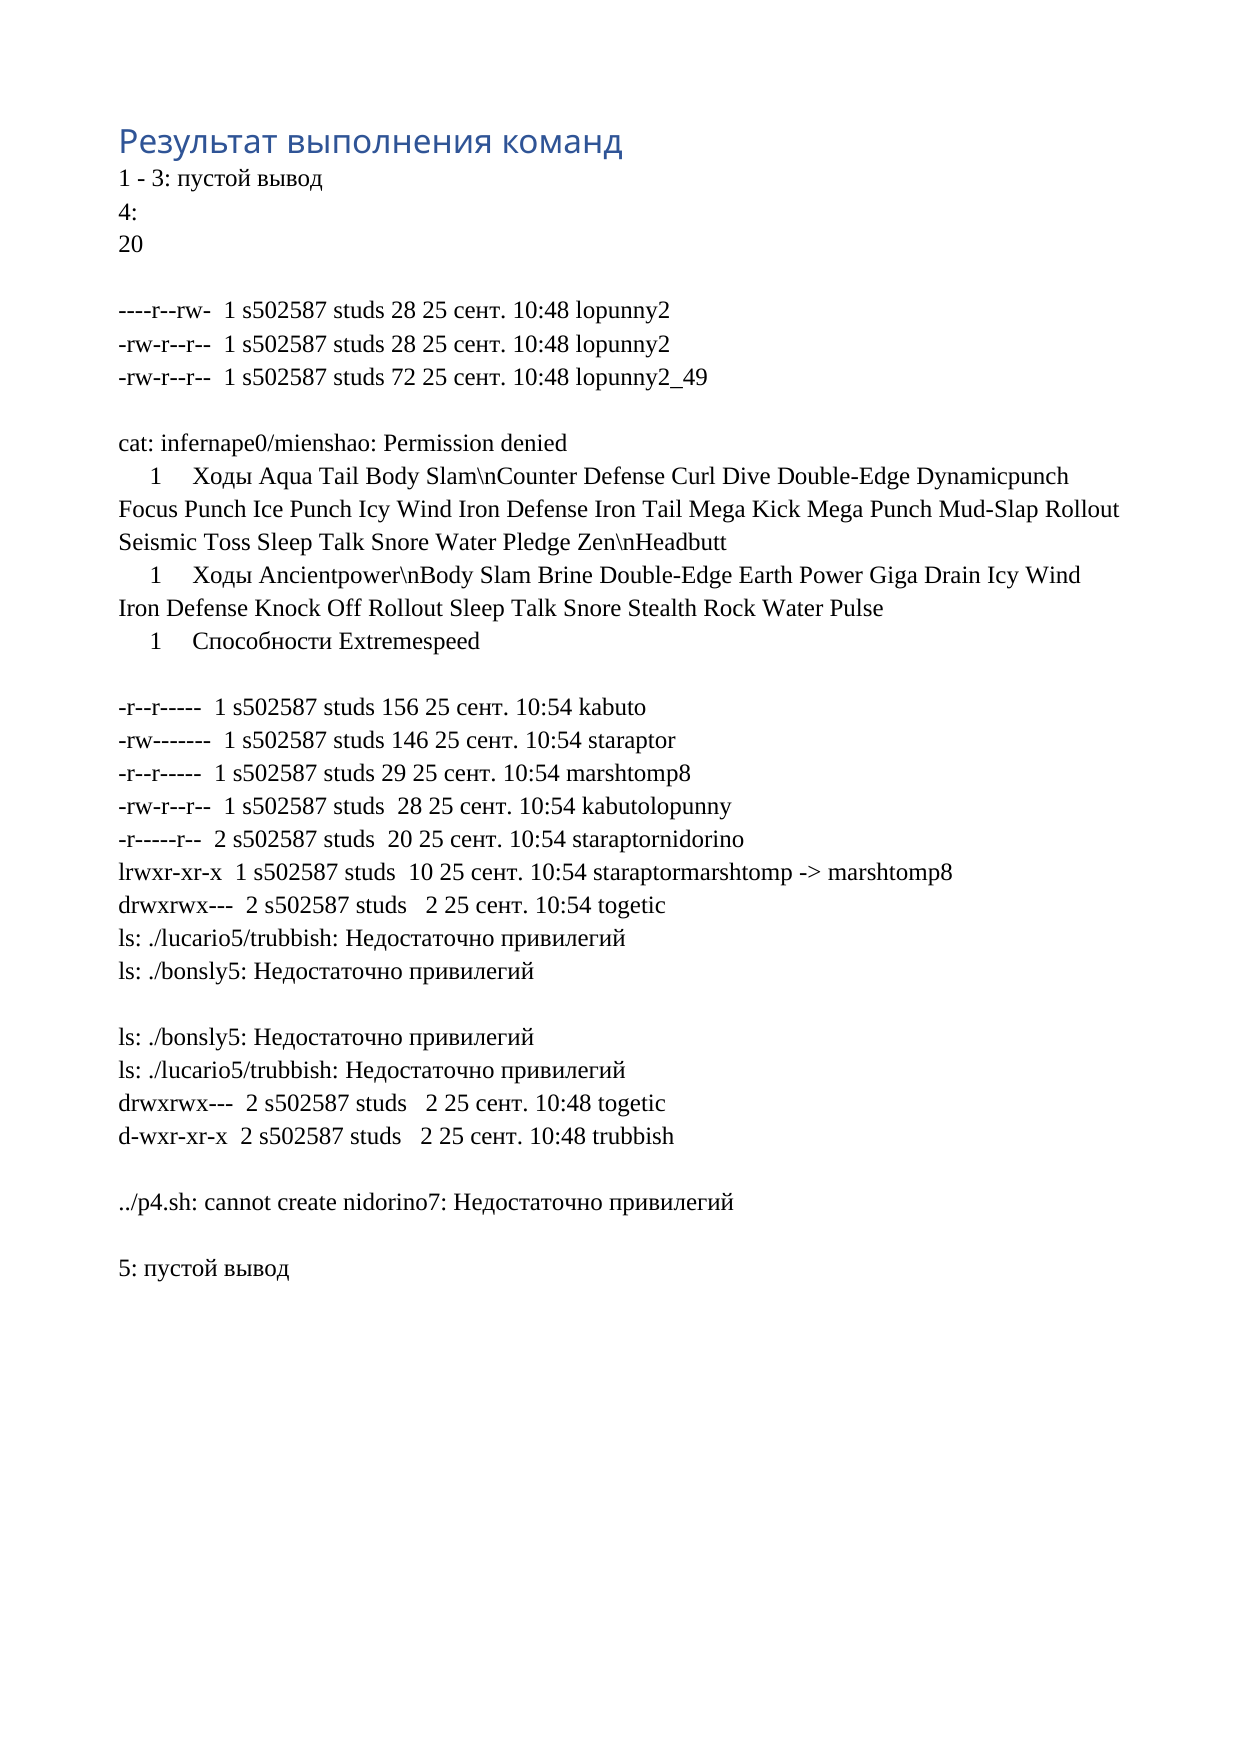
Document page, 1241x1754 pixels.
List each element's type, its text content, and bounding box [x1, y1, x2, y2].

text -r--r----- 1 s502587 studs 156 25 сент. 10:54 kabuto [118, 692, 1122, 721]
text 1 Ходы Ancientpower\nBody Slam Brine Double-Edge Earth Power Giga Drain Icy Wind Iron Defense Knock Off Rollout Sleep Talk Snore Stealth Rock Water Pulse [118, 560, 1122, 622]
text lrwxr-xr-x 1 s502587 studs 10 25 сент. 10:54 staraptormarshtomp -> marshtomp8 [118, 857, 1122, 886]
text -rw-r--r-- 1 s502587 studs 28 25 сент. 10:48 lopunny2 [118, 329, 1122, 357]
text ../p4.sh: cannot create nidorino7: Недостаточно привилегий [118, 1187, 1122, 1216]
text 5: пустой вывод [118, 1253, 1122, 1282]
text -rw------- 1 s502587 studs 146 25 сент. 10:54 staraptor [118, 725, 1122, 754]
text ls: ./bonsly5: Недостаточно привилегий [118, 956, 1122, 985]
text 20 [118, 229, 1122, 258]
text drwxrwx--- 2 s502587 studs 2 25 сент. 10:54 togetic [118, 890, 1122, 919]
subtitle Результат выполнения команд [118, 118, 1122, 163]
text -rw-r--r-- 1 s502587 studs 28 25 сент. 10:54 kabutolopunny [118, 791, 1122, 820]
text 1 Способности Extremespeed [118, 626, 1122, 654]
text ls: ./lucario5/trubbish: Недостаточно привилегий [118, 1055, 1122, 1084]
text ls: ./bonsly5: Недостаточно привилегий [118, 1022, 1122, 1051]
text cat: infernape0/mienshao: Permission denied [118, 428, 1122, 456]
text -r--r----- 1 s502587 studs 29 25 сент. 10:54 marshtomp8 [118, 758, 1122, 787]
text ls: ./lucario5/trubbish: Недостаточно привилегий [118, 923, 1122, 952]
text 4: [118, 197, 1122, 225]
text drwxrwx--- 2 s502587 studs 2 25 сент. 10:48 togetic [118, 1088, 1122, 1117]
text d-wxr-xr-x 2 s502587 studs 2 25 сент. 10:48 trubbish [118, 1121, 1122, 1150]
text ----r--rw- 1 s502587 studs 28 25 сент. 10:48 lopunny2 [118, 296, 1122, 324]
text -r-----r-- 2 s502587 studs 20 25 сент. 10:54 staraptornidorino [118, 824, 1122, 853]
text 1 - 3: пустой вывод [118, 163, 1122, 192]
text -rw-r--r-- 1 s502587 studs 72 25 сент. 10:48 lopunny2_49 [118, 362, 1122, 390]
text 1 Ходы Aqua Tail Body Slam\nCounter Defense Curl Dive Double-Edge Dynamicpunch Focus Punch Ice Punch Icy Wind Iron Defense Iron Tail Mega Kick Mega Punch Mud-Slap Rollout Seismic Toss Sleep Talk Snore Water Pledge Zen\nHeadbutt [118, 461, 1122, 556]
